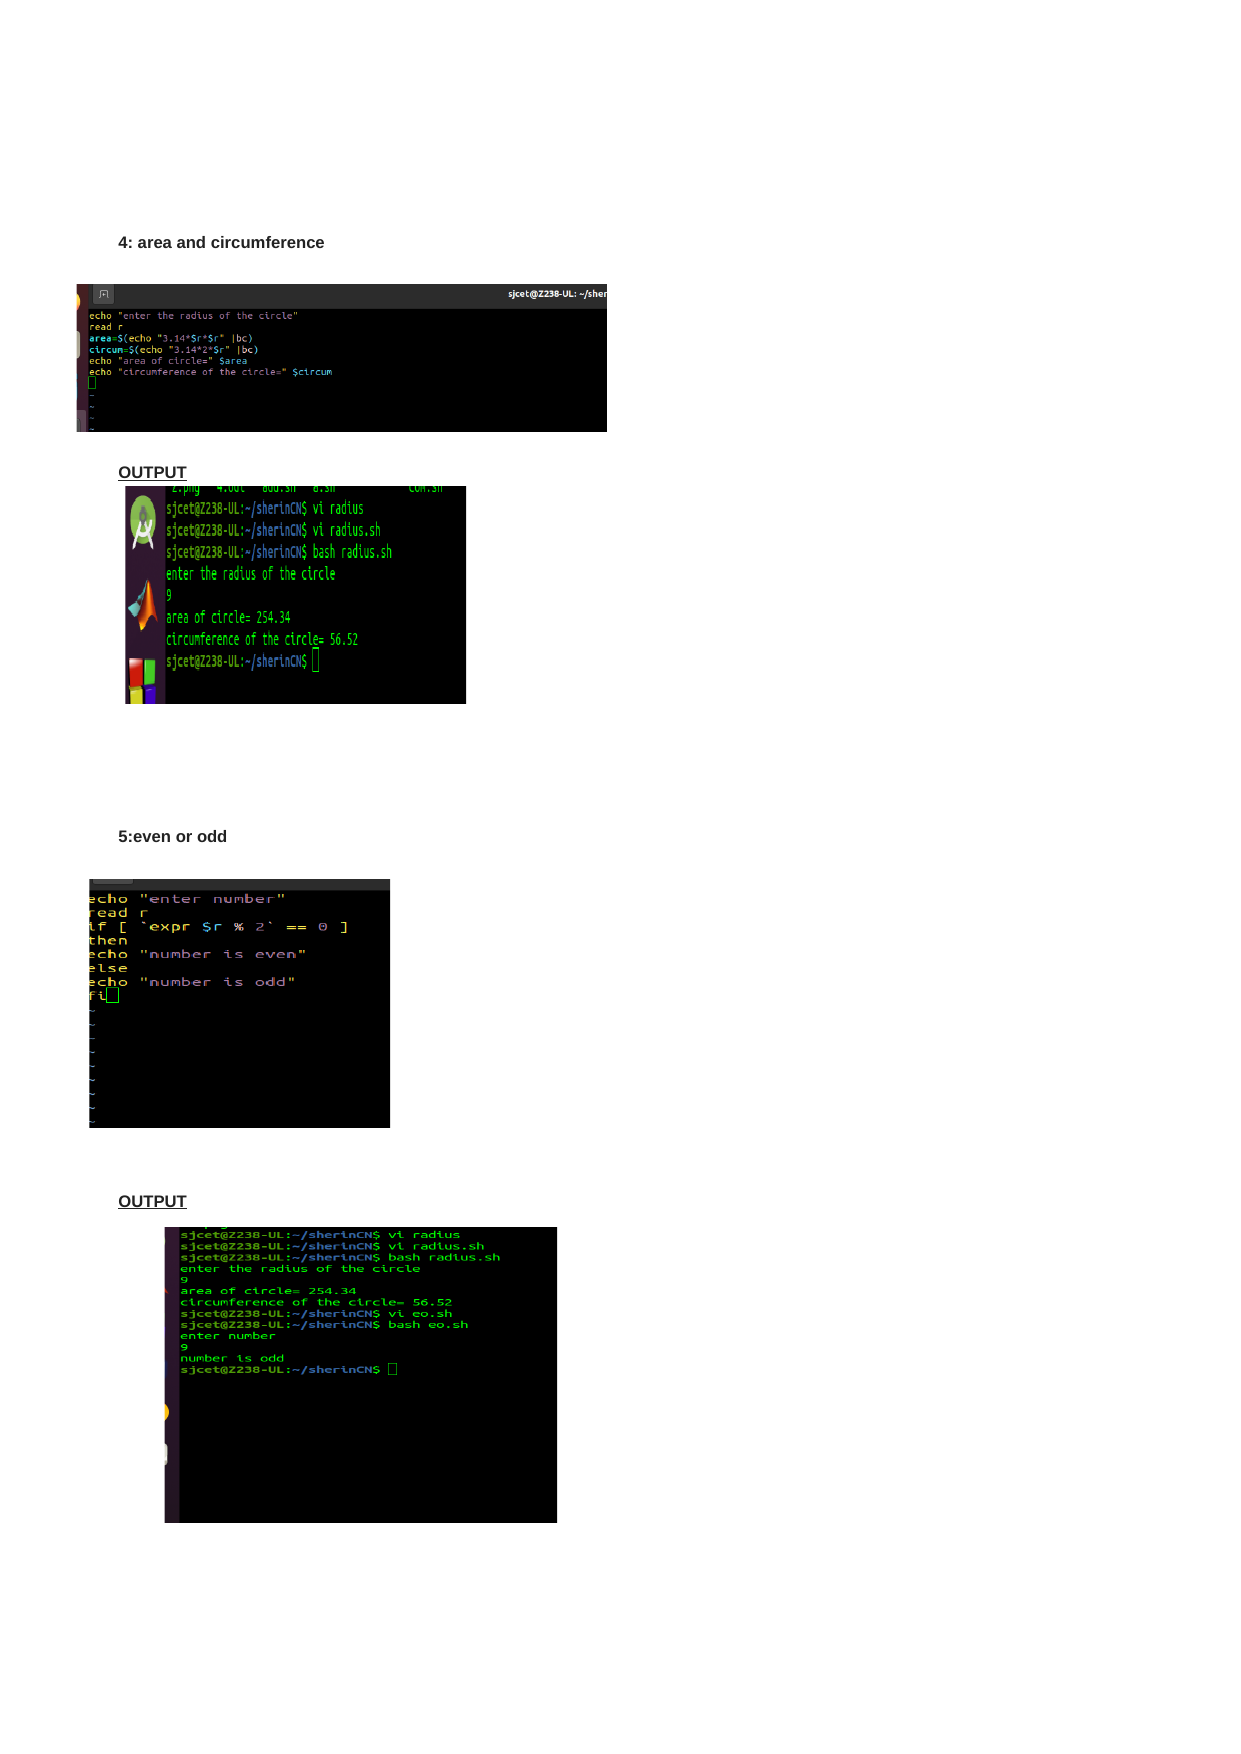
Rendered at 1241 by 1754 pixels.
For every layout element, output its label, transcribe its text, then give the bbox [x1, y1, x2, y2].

text OUTPUT [118, 1191, 1122, 1211]
picture [89, 879, 117, 1106]
picture [125, 486, 131, 704]
text 4: area and circumference [118, 233, 1122, 252]
text 5:even or odd [118, 827, 1122, 846]
picture [76, 284, 192, 319]
text OUTPUT [118, 463, 1122, 482]
picture [164, 1227, 198, 1523]
